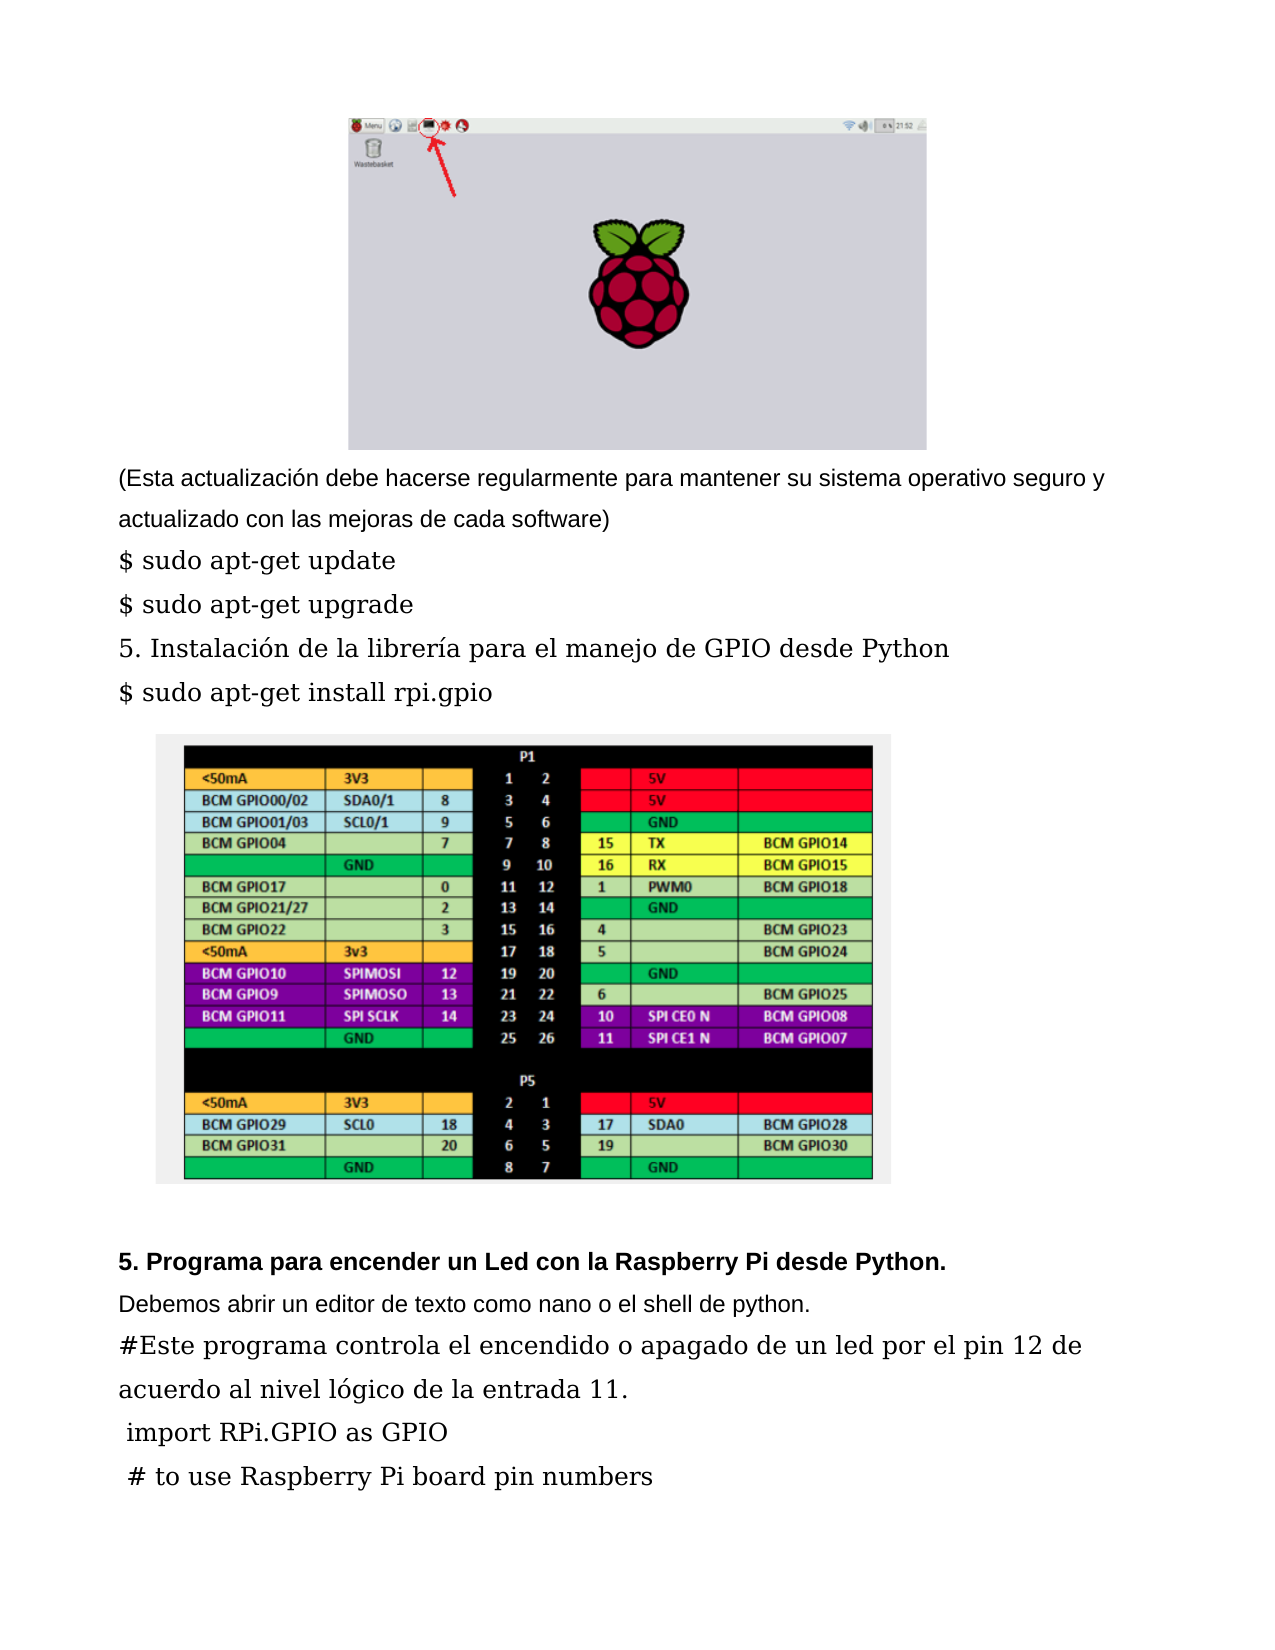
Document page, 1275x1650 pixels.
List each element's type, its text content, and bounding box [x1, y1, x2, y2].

text import RPi.GPIO as GPIO [118, 1418, 1157, 1448]
text # to use Raspberry Pi board pin numbers [118, 1462, 1157, 1491]
text (Esta actualización debe hacerse regularmente para mantener su sistema operativo seguro y actualizado con las mejoras de cada software) [118, 464, 1157, 533]
text $ sudo apt-get upgrade [118, 590, 1157, 619]
text 5. Instalación de la librería para el manejo de GPIO desde Python [118, 634, 1157, 663]
text $ sudo apt-get update [118, 547, 1157, 576]
text Debemos abrir un editor de texto como nano o el shell de python. [118, 1290, 1157, 1317]
text #Este programa controla el encendido o apagado de un led por el pin 12 de acuerdo al nivel lógico de la entrada 11. [118, 1331, 1157, 1404]
text 5. Programa para encender un Led con la Raspberry Pi desde Python. [118, 1247, 1157, 1275]
picture [155, 734, 892, 1184]
picture [348, 118, 927, 450]
text $ sudo apt-get install rpi.gpio [118, 678, 1157, 707]
